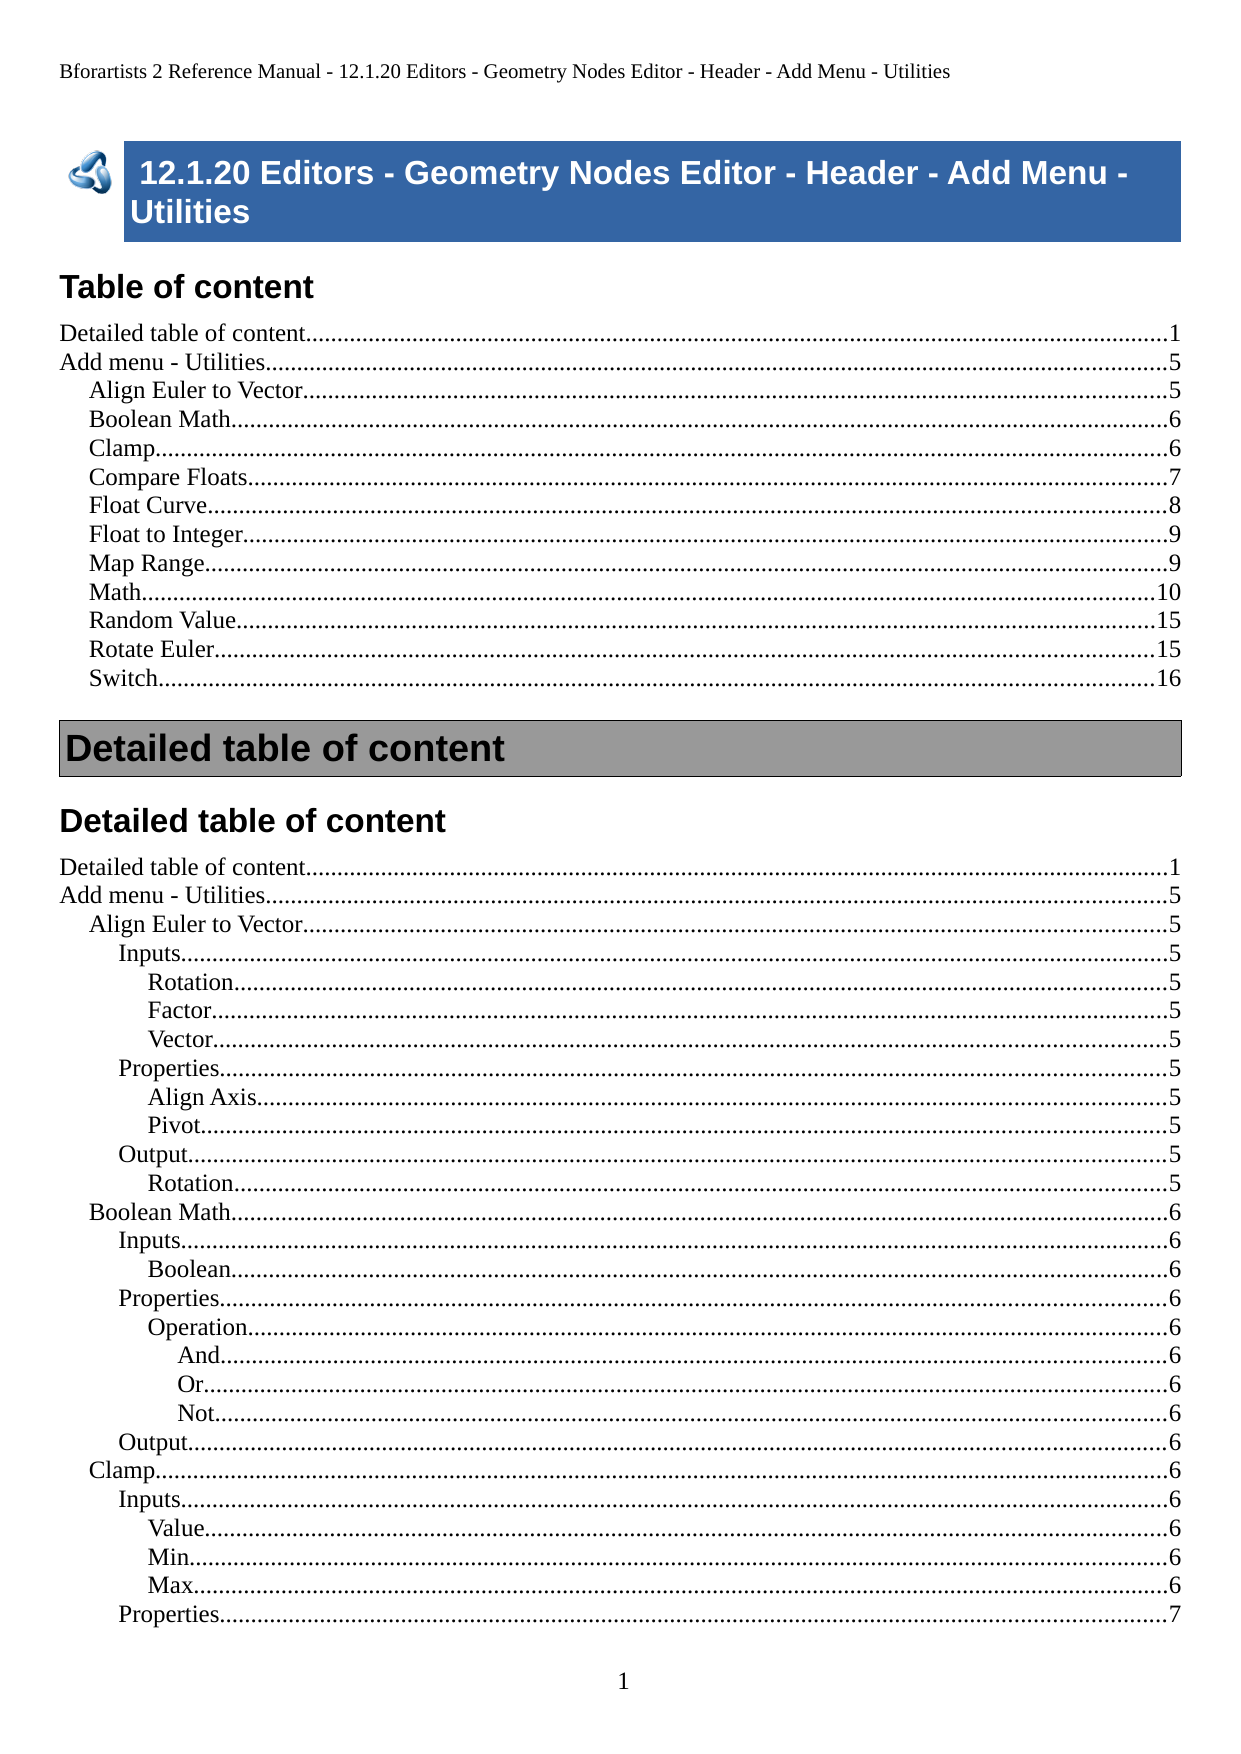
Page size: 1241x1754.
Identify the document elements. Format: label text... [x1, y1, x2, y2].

text Float Curve 8 [88, 490, 1181, 519]
text Inputs 6 [118, 1225, 1181, 1254]
text Switch 16 [88, 663, 1181, 692]
table_header [59, 141, 124, 242]
picture [65, 147, 114, 197]
text Math 10 [88, 577, 1181, 605]
text Add menu - Utilities 5 [59, 880, 1181, 909]
text Boolean Math 6 [88, 404, 1181, 433]
text Detailed table of content 1 [59, 318, 1181, 347]
text Align Euler to Vector 5 [88, 375, 1181, 404]
text Min 6 [147, 1542, 1181, 1570]
text Factor 5 [147, 995, 1181, 1024]
text Float to Integer 9 [88, 519, 1181, 548]
text Boolean 6 [147, 1254, 1181, 1283]
text Clamp 6 [88, 433, 1181, 462]
text Rotation 5 [147, 967, 1181, 995]
subtitle Detailed table of content [59, 801, 1181, 839]
text Properties 6 [118, 1283, 1181, 1312]
text And 6 [177, 1340, 1181, 1369]
subtitle Table of content [59, 267, 1181, 305]
text Max 6 [147, 1570, 1181, 1599]
text Vector 5 [147, 1024, 1181, 1053]
text Or 6 [177, 1369, 1181, 1398]
text Add menu - Utilities 5 [59, 347, 1181, 375]
text Value 6 [147, 1513, 1181, 1542]
table_header 12.1.20 Editors - Geometry Nodes Editor - Header - Add Menu - Utilities [124, 141, 1181, 242]
text Output 5 [118, 1139, 1181, 1168]
text Align Axis 5 [147, 1082, 1181, 1110]
table_header Detailed table of content [60, 721, 1181, 776]
text Compare Floats 7 [88, 462, 1181, 490]
text Map Range 9 [88, 548, 1181, 577]
text Output 6 [118, 1427, 1181, 1455]
text Clamp 6 [88, 1455, 1181, 1484]
text Detailed table of content 1 [59, 852, 1181, 880]
text Not 6 [177, 1398, 1181, 1427]
text Boolean Math 6 [88, 1197, 1181, 1225]
text Rotate Euler 15 [88, 634, 1181, 663]
text Operation 6 [147, 1312, 1181, 1340]
text Rotation 5 [147, 1168, 1181, 1197]
text Properties 7 [118, 1599, 1181, 1628]
text Random Value 15 [88, 605, 1181, 634]
text Pivot 5 [147, 1110, 1181, 1139]
text Properties 5 [118, 1053, 1181, 1082]
text Inputs 6 [118, 1484, 1181, 1513]
text Align Euler to Vector 5 [88, 909, 1181, 938]
text Inputs 5 [118, 938, 1181, 967]
